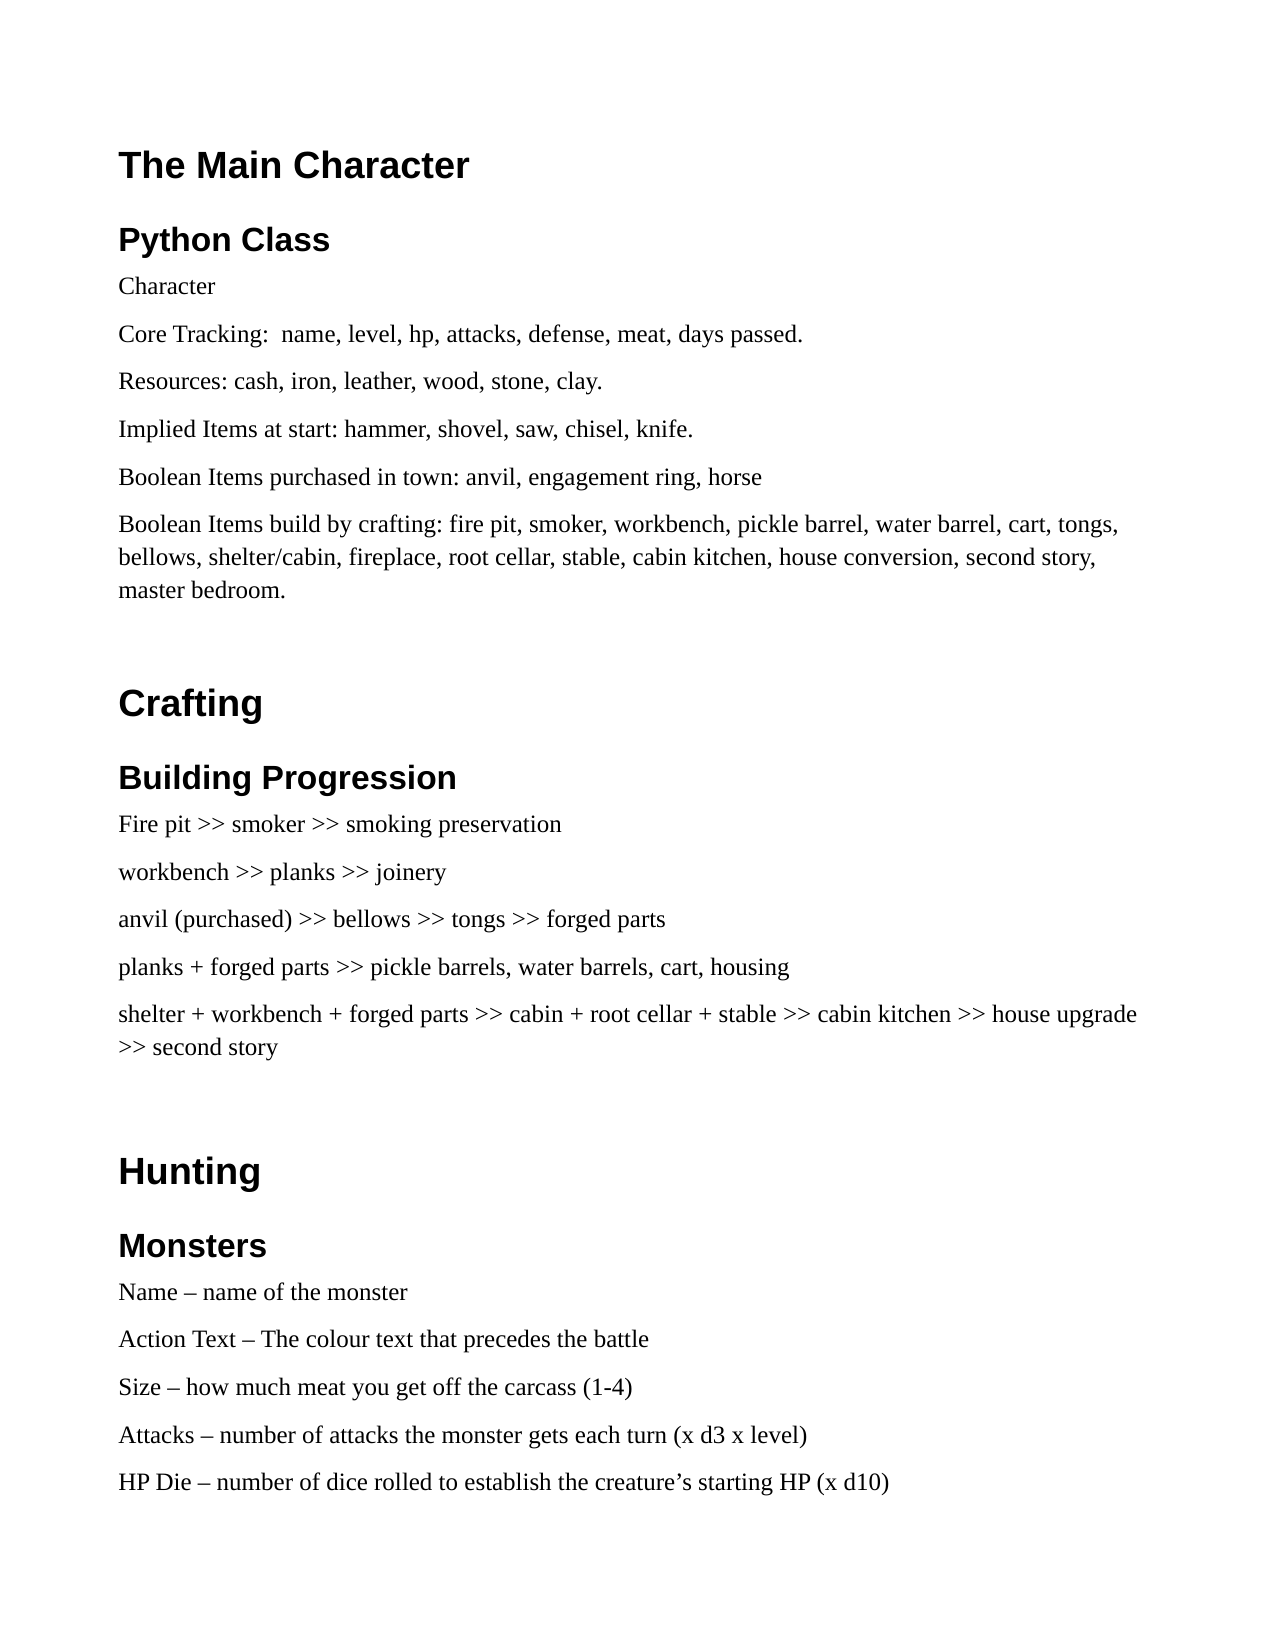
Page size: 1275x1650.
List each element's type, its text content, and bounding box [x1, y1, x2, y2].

text Fire pit >> smoker >> smoking preservation [118, 809, 1157, 838]
text anvil (purchased) >> bellows >> tongs >> forged parts [118, 904, 1157, 933]
text Core Tracking: name, level, hp, attacks, defense, meat, days passed. [118, 319, 1157, 348]
text HP Die – number of dice rolled to establish the creature’s starting HP (x d10) [118, 1467, 1157, 1496]
text Boolean Items purchased in town: anvil, engagement ring, horse [118, 462, 1157, 490]
text Name – name of the monster [118, 1277, 1157, 1306]
text Character [118, 271, 1157, 300]
text Implied Items at start: hammer, shovel, saw, chisel, knife. [118, 414, 1157, 443]
text Resources: cash, iron, leather, wood, stone, clay. [118, 366, 1157, 395]
subtitle Crafting [118, 681, 1157, 724]
subtitle Python Class [118, 220, 1157, 259]
text Attacks – number of attacks the monster gets each turn (x d3 x level) [118, 1420, 1157, 1448]
text Size – how much meat you get off the carcass (1-4) [118, 1372, 1157, 1401]
text planks + forged parts >> pickle barrels, water barrels, cart, housing [118, 952, 1157, 981]
text Boolean Items build by crafting: fire pit, smoker, workbench, pickle barrel, water barrel, cart, tongs, bellows, shelter/cabin, fireplace, root cellar, stable, cabin kitchen, house conversion, second story, master bedroom. [118, 509, 1157, 637]
subtitle The Main Character [118, 143, 1157, 187]
text shelter + workbench + forged parts >> cabin + root cellar + stable >> cabin kitchen >> house upgrade >> second story [118, 999, 1157, 1061]
subtitle Hunting [118, 1105, 1157, 1192]
subtitle Monsters [118, 1226, 1157, 1264]
subtitle Building Progression [118, 758, 1157, 797]
text Action Text – The colour text that precedes the battle [118, 1324, 1157, 1353]
text workbench >> planks >> joinery [118, 857, 1157, 885]
